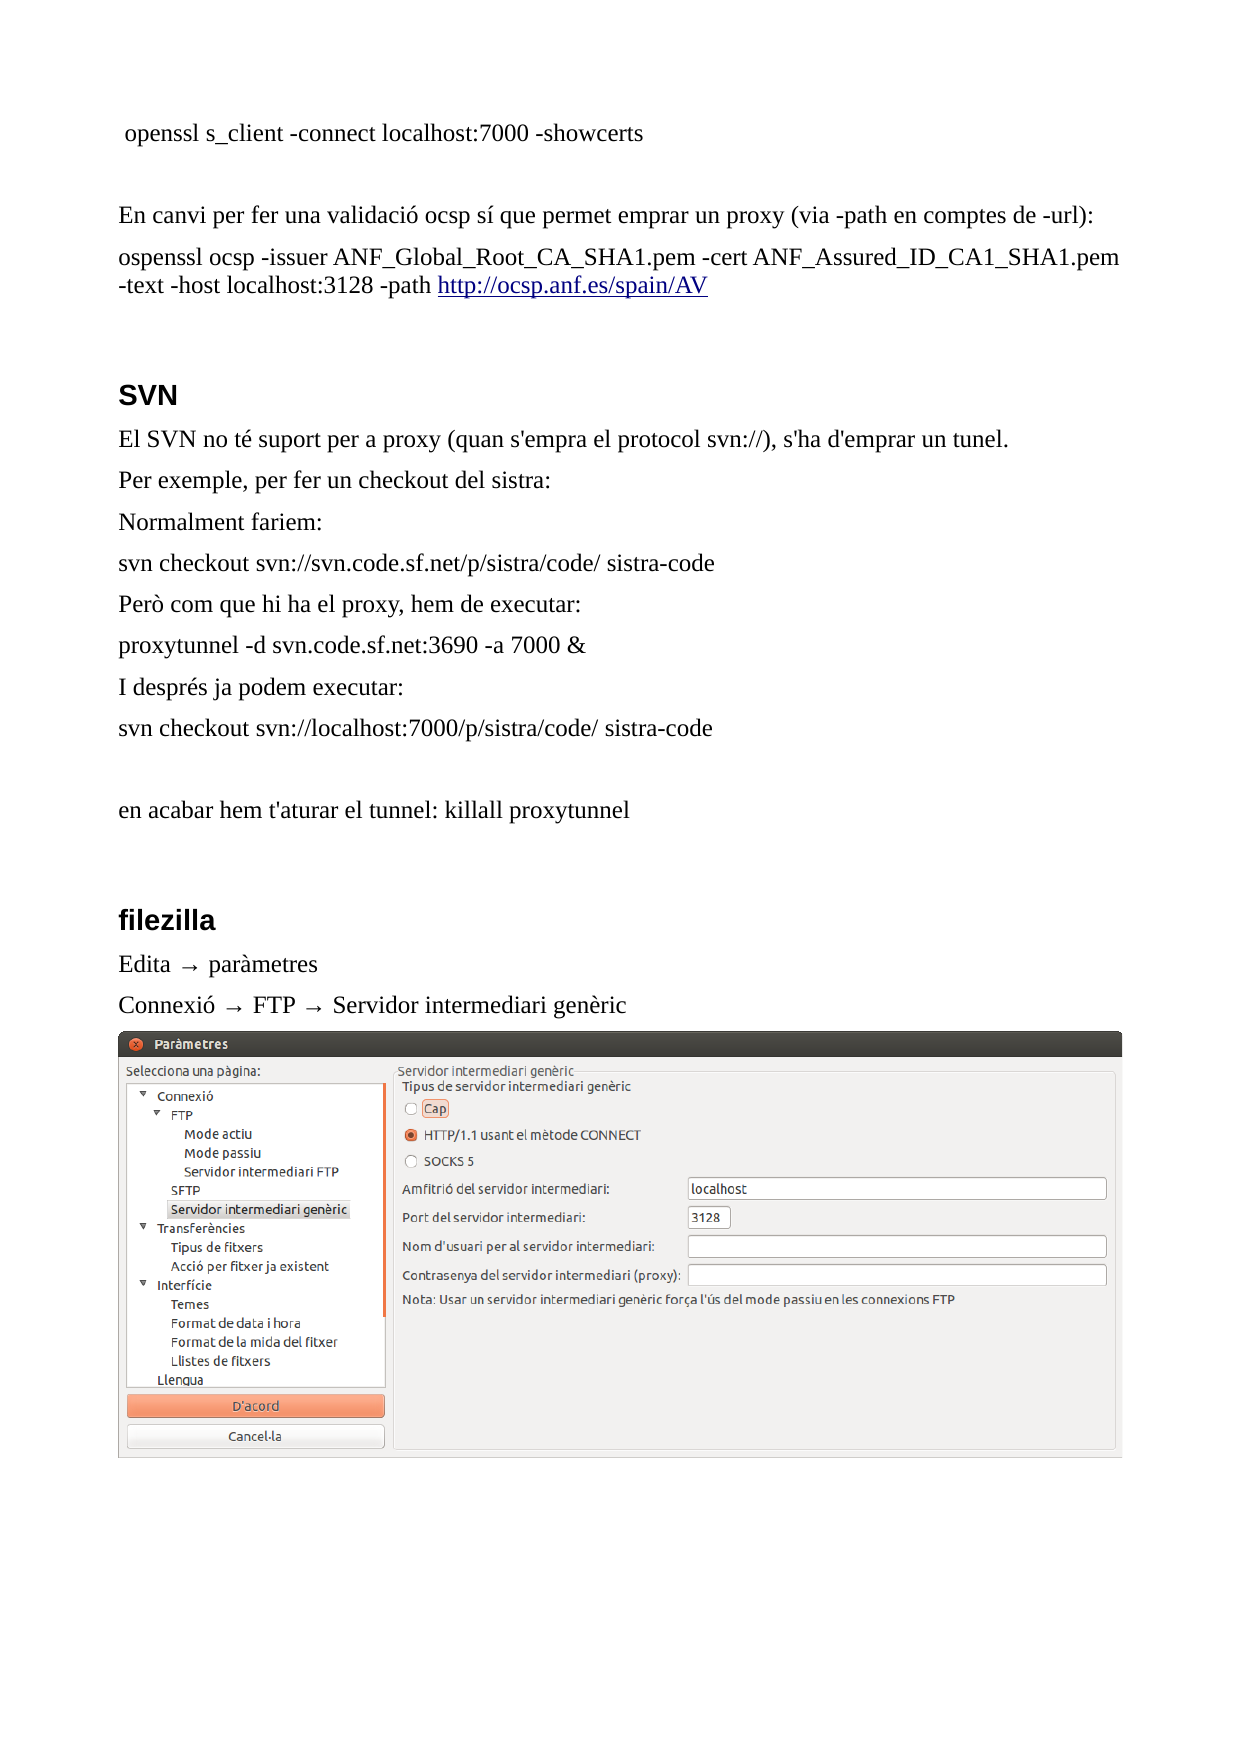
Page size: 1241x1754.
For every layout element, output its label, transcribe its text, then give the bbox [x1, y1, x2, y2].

text Normalment fariem: [118, 507, 1122, 535]
text openssl s_client -connect localhost:7000 -showcerts [118, 118, 1122, 147]
text Connexió → FTP → Servidor intermediari genèric [118, 990, 1122, 1019]
text El SVN no té suport per a proxy (quan s'empra el protocol svn://), s'ha d'emprar un tunel. [118, 424, 1122, 453]
text svn checkout svn://localhost:7000/p/sistra/code/ sistra-code [118, 713, 1122, 742]
text I després ja podem executar: [118, 672, 1122, 700]
text En canvi per fer una validació ocsp sí que permet emprar un proxy (via -path en comptes de -url): [118, 201, 1122, 229]
text en acabar hem t'aturar el tunnel: killall proxytunnel [118, 795, 1122, 824]
text Però com que hi ha el proxy, hem de executar: [118, 589, 1122, 618]
subtitle SVN [118, 378, 1122, 412]
text Edita → paràmetres [118, 949, 1122, 978]
subtitle filezilla [118, 903, 1122, 936]
text Per exemple, per fer un checkout del sistra: [118, 465, 1122, 494]
text proxytunnel -d svn.code.sf.net:3690 -a 7000 & [118, 630, 1122, 659]
text ospenssl ocsp -issuer ANF_Global_Root_CA_SHA1.pem -cert ANF_Assured_ID_CA1_SHA1.pem -text -host localhost:3128 -path http://ocsp.anf.es/spain/AV [118, 242, 1122, 299]
text svn checkout svn://svn.code.sf.net/p/sistra/code/ sistra-code [118, 548, 1122, 577]
picture [118, 1031, 1123, 1458]
